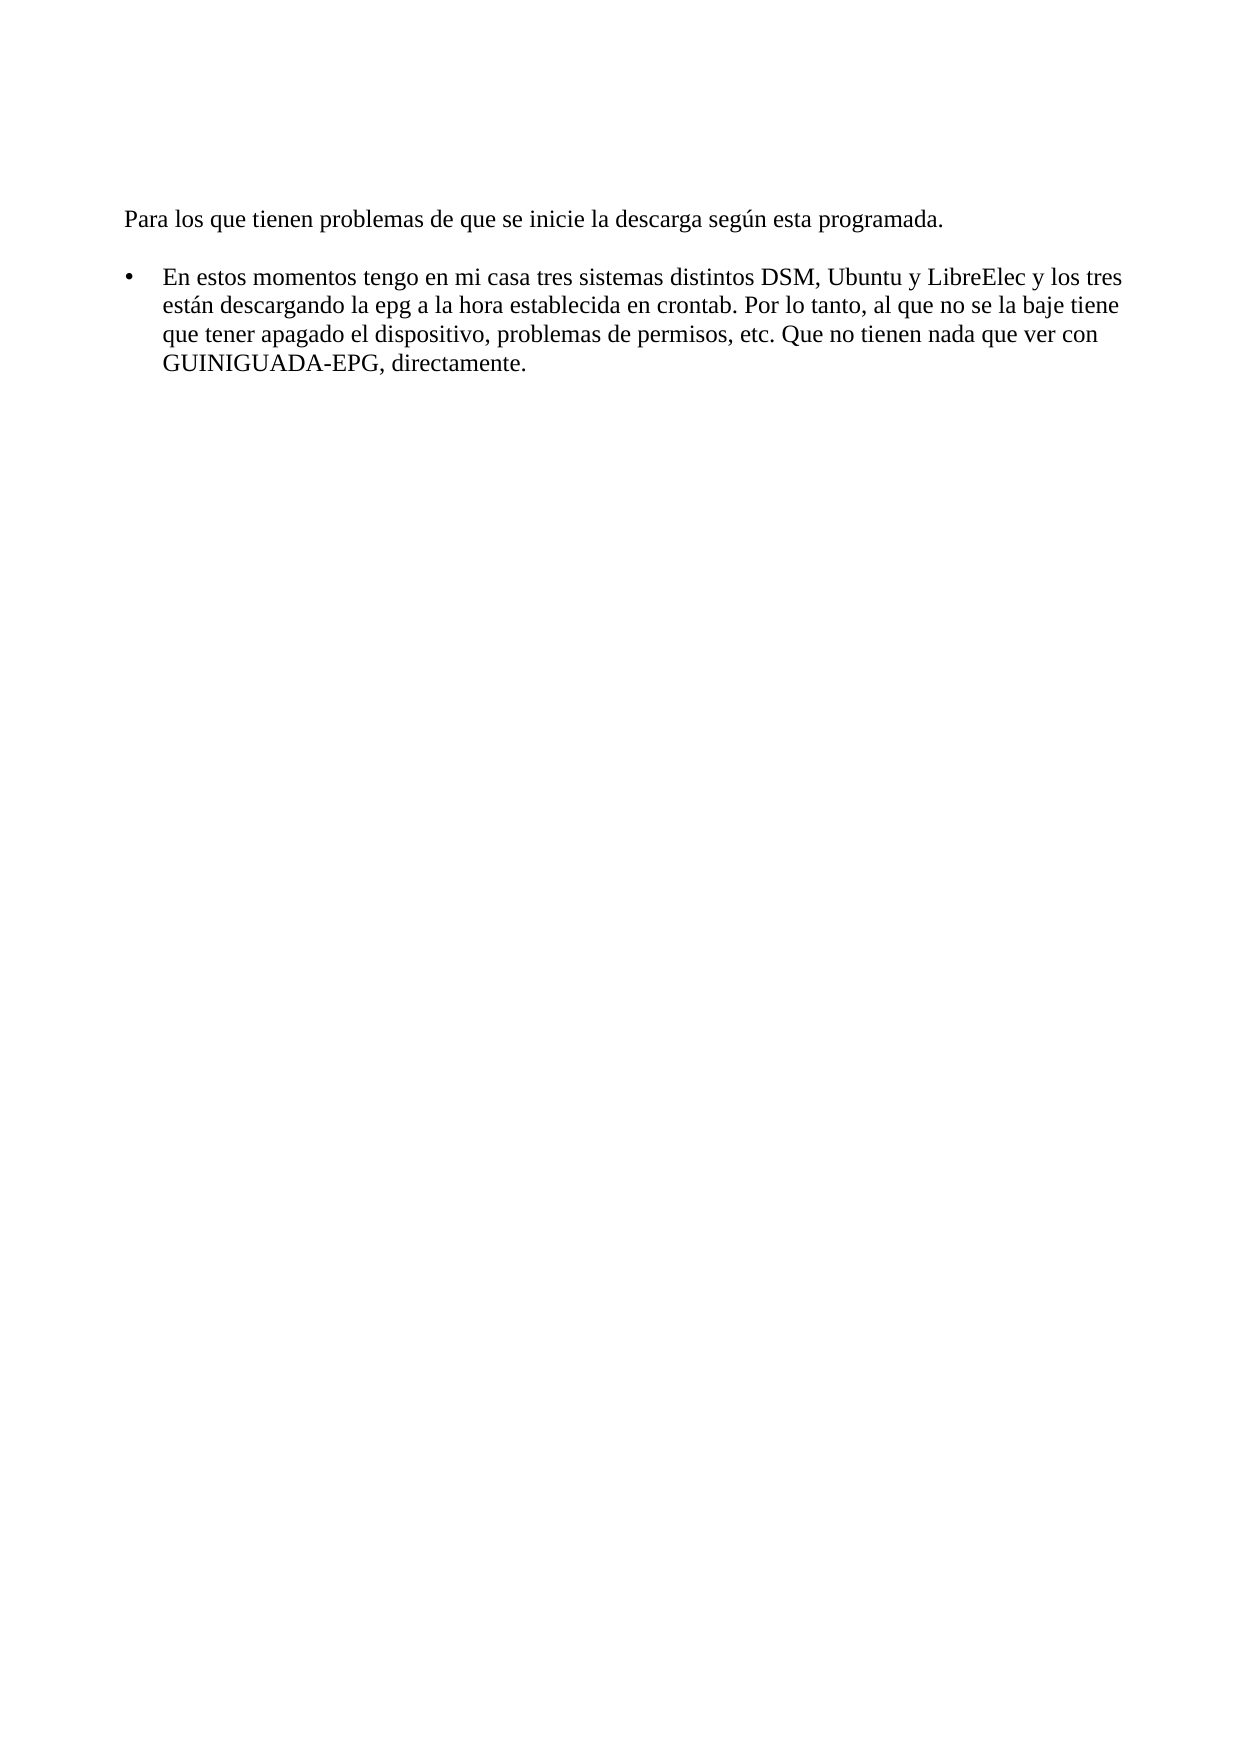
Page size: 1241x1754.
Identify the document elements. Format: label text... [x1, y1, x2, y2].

text Para los que tienen problemas de que se inicie la descarga según esta programada. [50, 204, 1157, 233]
list En estos momentos tengo en mi casa tres sistemas distintos DSM, Ubuntu y LibreElec y los tres están descargando la epg a la hora establecida en crontab. Por lo tanto, al que no se la baje tiene que tener apagado el dispositivo, problemas de permisos, etc. Que no tienen nada que ver con GUINIGUADA-EPG, directamente. [125, 262, 1157, 377]
